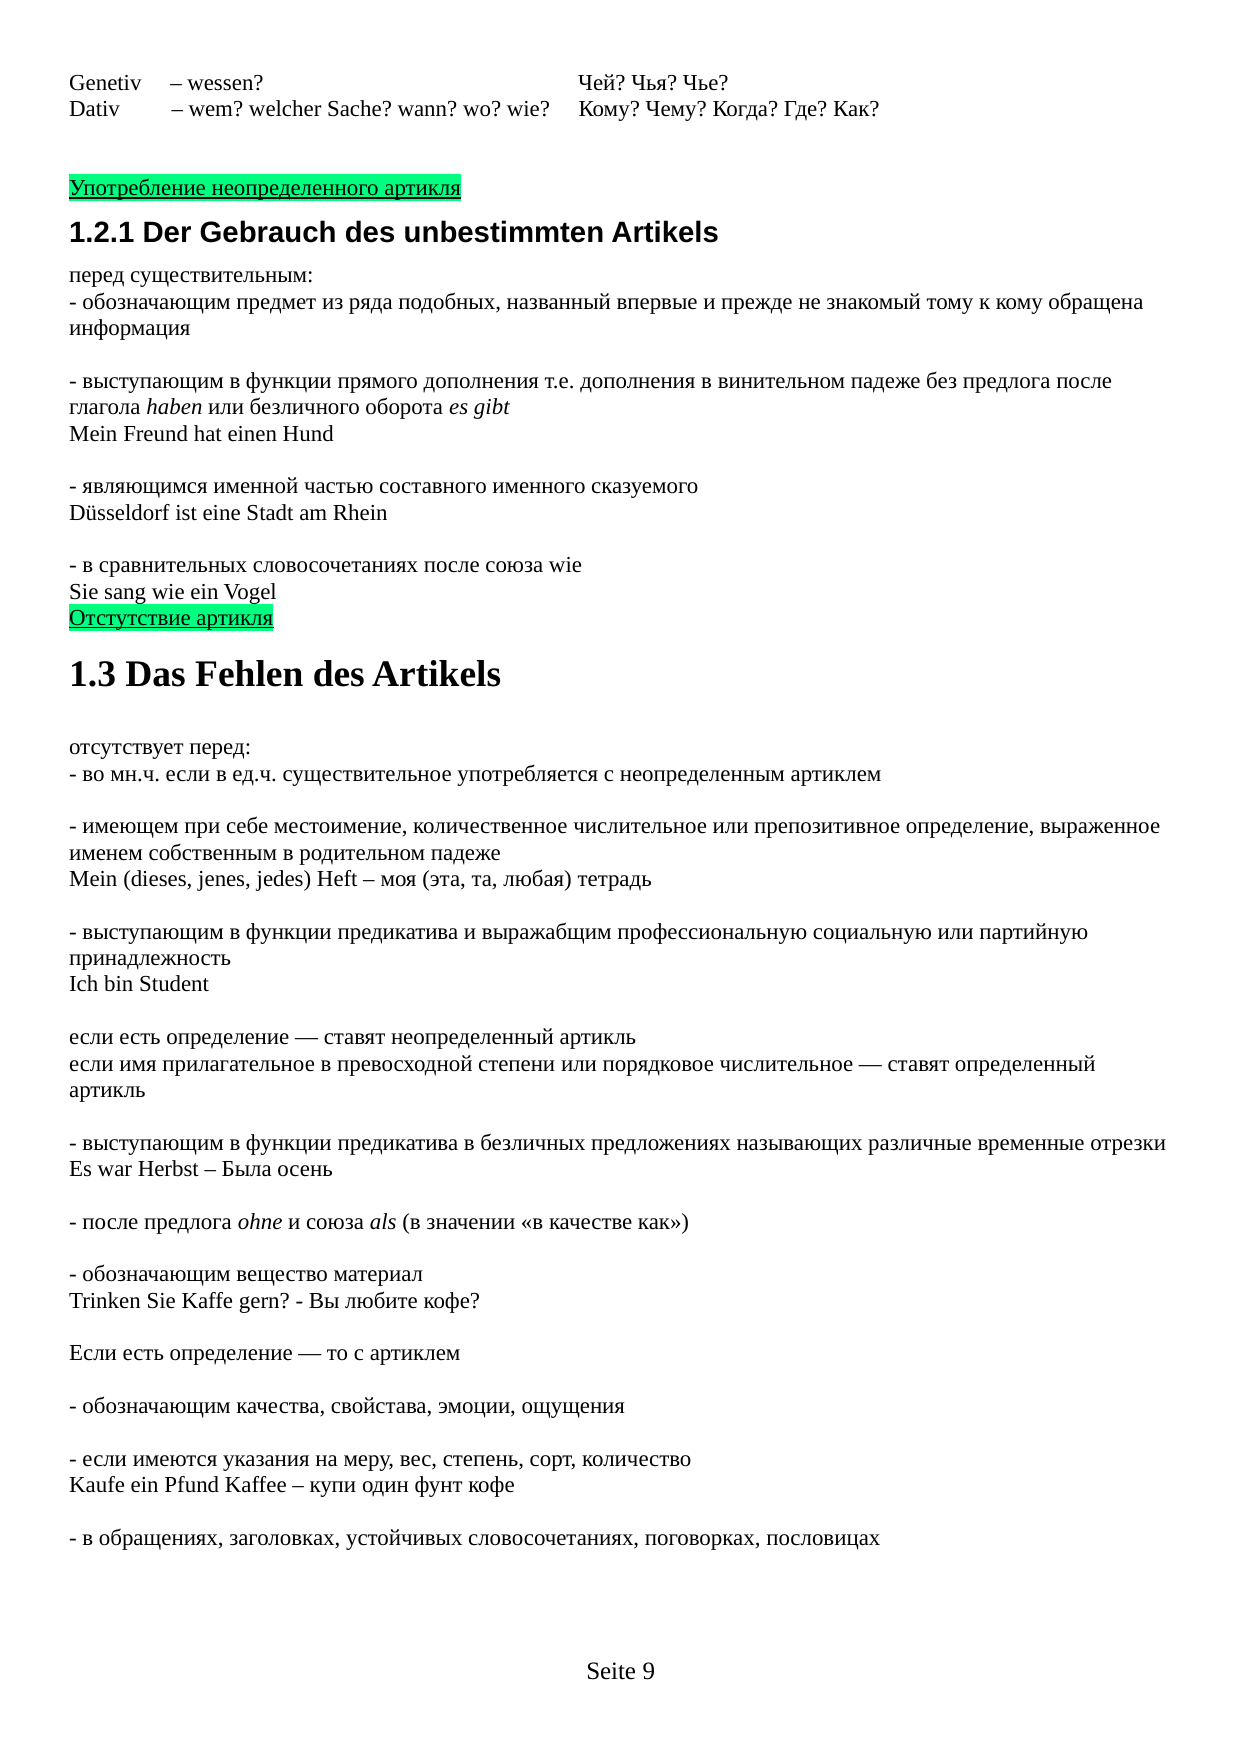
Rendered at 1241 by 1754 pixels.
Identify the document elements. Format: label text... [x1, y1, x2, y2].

text - имеющем при себе местоимение, количественное числительное или препозитивное определение, выраженное именем собственным в родительном падеже [69, 812, 1172, 865]
text если имя прилагательное в превосходной степени или порядковое числительное — ставят определенный артикль [69, 1049, 1172, 1102]
subtitle 1.2.1 Der Gebrauch des unbestimmten Artikels [69, 215, 1172, 249]
text Trinken Sie Kaffe gern? - Вы любите кофе? [69, 1287, 1172, 1313]
text если есть определение — ставят неопределенный артикль [69, 1023, 1172, 1049]
text Отстутствие артикля [69, 604, 1172, 631]
text - выступающим в функции прямого дополнения т.е. дополнения в винительном падеже без предлога после глагола haben или безличного оборота es gibt [69, 367, 1172, 420]
text Sie sang wie ein Vogel [69, 578, 1172, 604]
text - обозначающим качества, свойстава, эмоции, ощущения [69, 1392, 1172, 1418]
text Dativ – wem? welcher Sache? wann? wo? wie? Кому? Чему? Когда? Где? Как? [69, 95, 1172, 122]
text - после предлога ohne и союза als (в значении «в качестве как») [69, 1208, 1172, 1234]
text - в сравнительных словосочетаниях после союза wie [69, 551, 1172, 578]
text - выступающим в функции предикатива и выражабщим профессиональную социальную или партийную принадлежность [69, 918, 1172, 971]
text Genetiv – wessen? Чей? Чья? Чье? [69, 69, 1172, 95]
text - выступающим в функции предикатива в безличных предложениях называющих различные временные отрезки [69, 1129, 1172, 1155]
text Mein (dieses, jenes, jedes) Heft – моя (эта, та, любая) тетрадь [69, 865, 1172, 891]
text - во мн.ч. если в ед.ч. существительное употребляется с неопределенным артиклем [69, 760, 1172, 786]
text - обозначающим предмет из ряда подобных, названный впервые и прежде не знакомый тому к кому обращена информация [69, 288, 1172, 341]
text Kaufe ein Pfund Kaffee – купи один фунт кофе [69, 1471, 1172, 1498]
text - являющимся именной частью составного именного сказуемого [69, 472, 1172, 499]
text - если имеются указания на меру, вес, степень, сорт, количество [69, 1445, 1172, 1471]
text Если есть определение — то с артиклем [69, 1339, 1172, 1366]
text Употребление неопределенного артикля [69, 174, 1172, 201]
text Ich bin Student [69, 971, 1172, 997]
text - обозначающим вещество материал [69, 1260, 1172, 1287]
text Es war Herbst – Была осень [69, 1155, 1172, 1181]
subtitle 1.3 Das Fehlen des Artikels [69, 651, 1172, 694]
text - в обращениях, заголовках, устойчивых словосочетаниях, поговорках, пословицах [69, 1524, 1172, 1550]
text отсутствует перед: [69, 733, 1172, 760]
text Düsseldorf ist eine Stadt am Rhein [69, 499, 1172, 525]
text Mein Freund hat einen Hund [69, 420, 1172, 446]
text перед существительным: [69, 262, 1172, 288]
